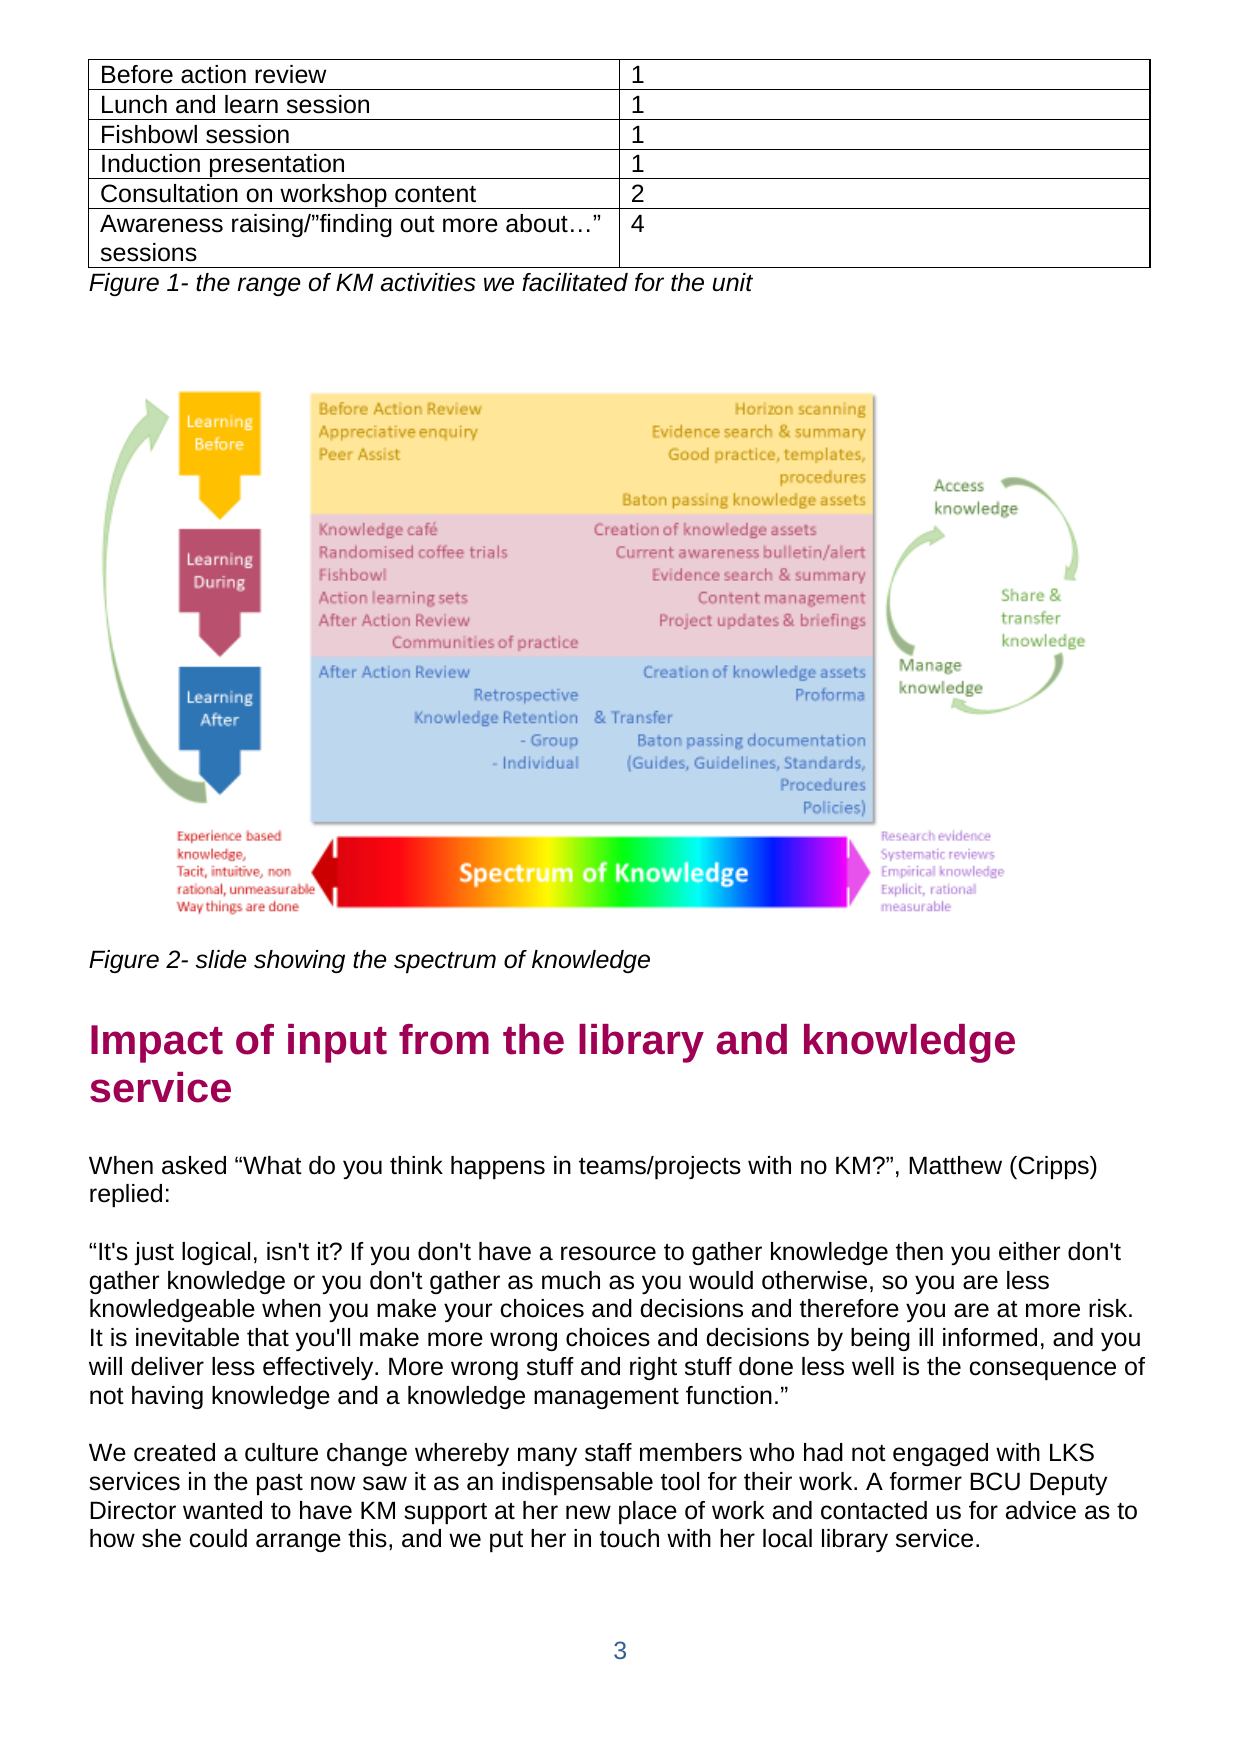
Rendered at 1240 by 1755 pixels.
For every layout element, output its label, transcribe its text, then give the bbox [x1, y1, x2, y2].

table_cell Awareness raising/”finding out more about…” sessions [89, 209, 619, 267]
text Figure 1- the range of KM activities we facilitated for the unit [89, 268, 1151, 296]
text We created a culture change whereby many staff members who had not engaged with LKS services in the past now saw it as an indispensable tool for their work. A former BCU Deputy Director wanted to have KM support at her new place of work and contacted us for advice as to how she could arrange this, and we put her in touch with her local library service. [89, 1438, 1151, 1553]
table_cell 1 [620, 90, 1149, 119]
table_cell Before action review [89, 60, 619, 89]
table_cell Consultation on workshop content [89, 179, 619, 208]
text When asked “What do you think happens in teams/projects with no KM?”, Matthew (Cripps) replied: [89, 1151, 1151, 1208]
table_cell 2 [620, 179, 1149, 208]
subtitle Impact of input from the library and knowledge service [89, 1016, 1151, 1111]
table_cell Fishbowl session [89, 120, 619, 148]
table_cell 1 [620, 120, 1149, 148]
table_cell 1 [620, 150, 1149, 178]
table_cell 4 [620, 209, 1149, 267]
table_cell Lunch and learn session [89, 90, 619, 119]
text “It's just logical, isn't it? If you don't have a resource to gather knowledge then you either don't gather knowledge or you don't gather as much as you would otherwise, so you are less knowledgeable when you make your choices and decisions and therefore you are at more risk. It is inevitable that you'll make more wrong choices and decisions by being ill informed, and you will deliver less effectively. More wrong stuff and right stuff done less well is the consequence of not having knowledge and a knowledge management function.” [89, 1237, 1151, 1409]
table_cell Induction presentation [89, 150, 619, 178]
text Figure 2- slide showing the spectrum of knowledge [89, 945, 1151, 974]
table_cell 1 [620, 60, 1149, 89]
